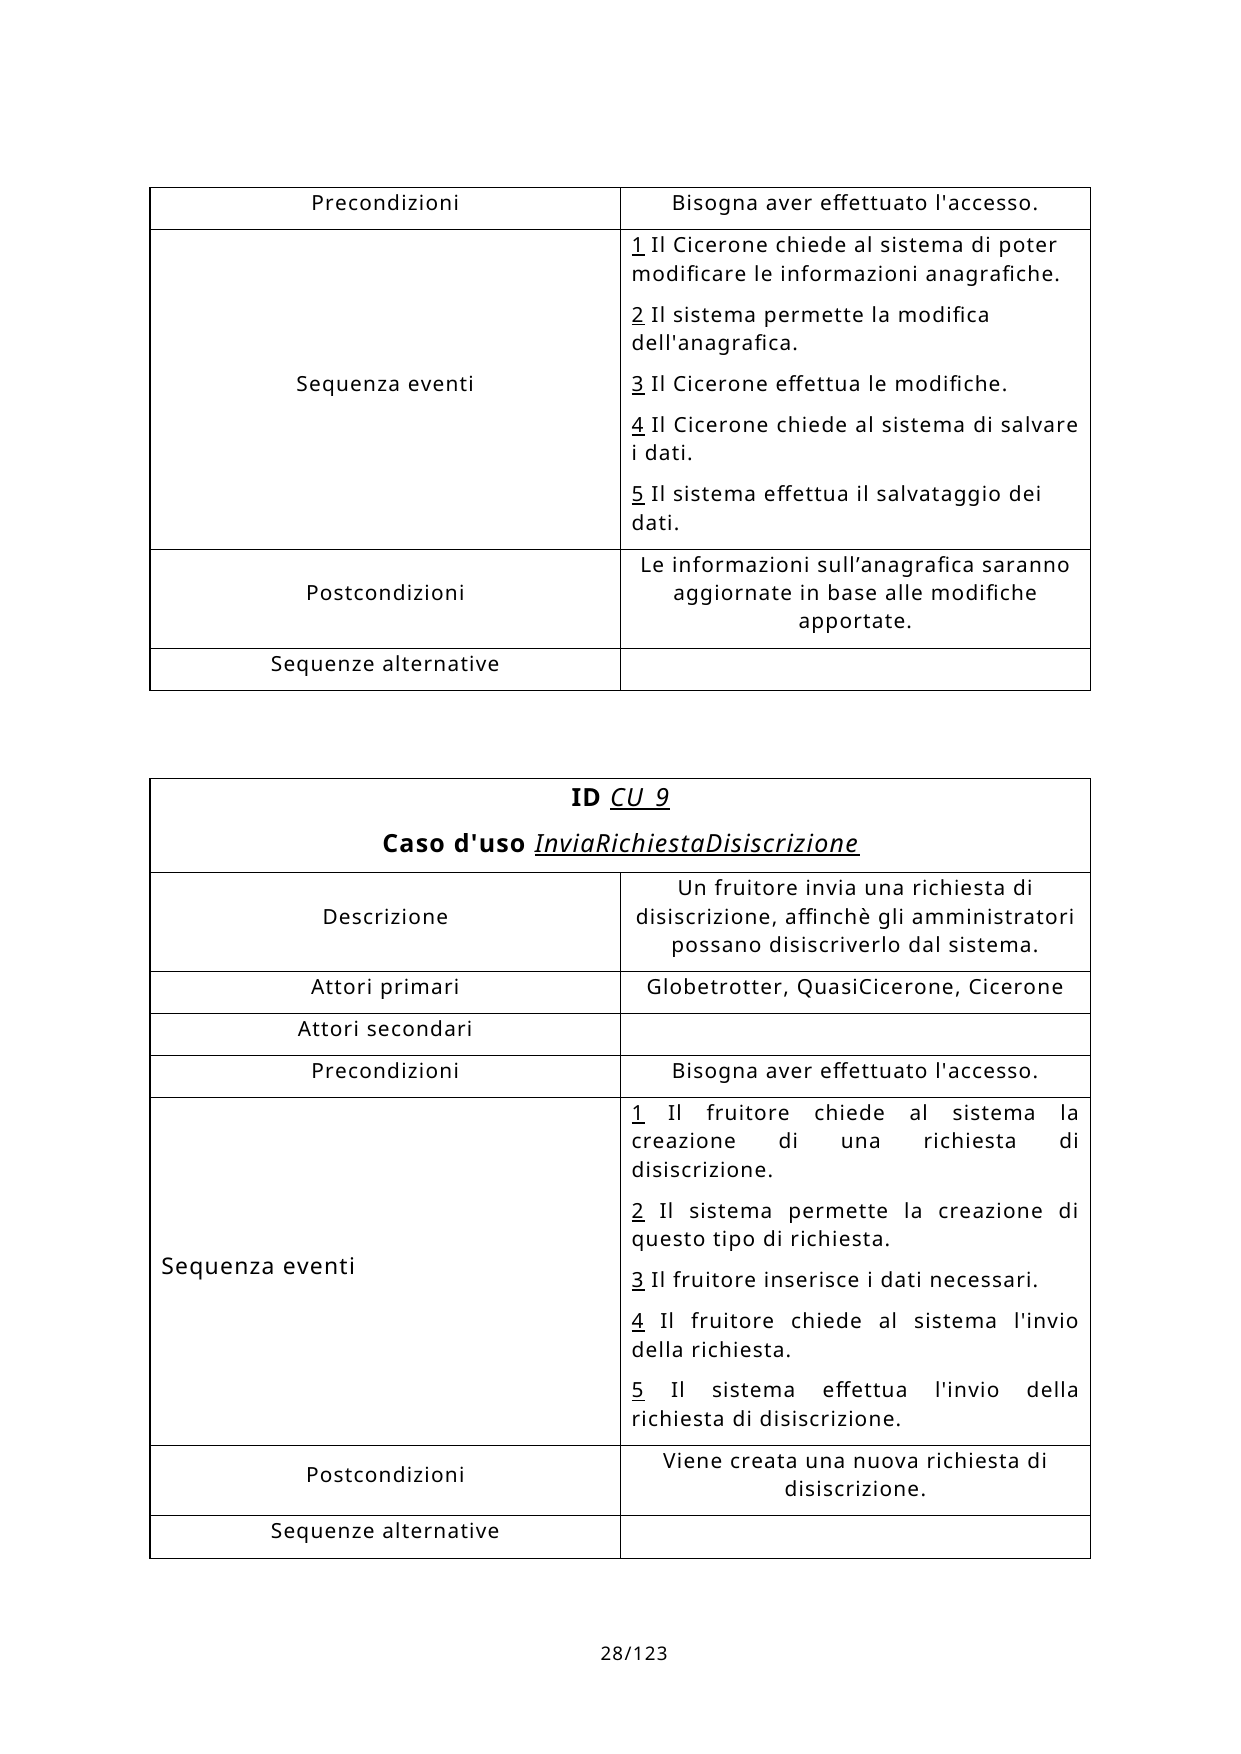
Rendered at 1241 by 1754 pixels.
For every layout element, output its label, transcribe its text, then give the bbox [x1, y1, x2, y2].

table_cell Bisogna aver effettuato l'accesso. [621, 1056, 1090, 1097]
table_cell 1 Il Cicerone chiede al sistema di poter modificare le informazioni anagrafiche. 2 Il sistema permette la modifica dell'anagrafica. 3 Il Cicerone effettua le modifiche. 4 Il Cicerone chiede al sistema di salvare i dati. 5 Il sistema effettua il salvataggio dei dati. [621, 230, 1090, 549]
table_cell 1 Il fruitore chiede al sistema la creazione di una richiesta di disiscrizione. 2 Il sistema permette la creazione di questo tipo di richiesta. 3 Il fruitore inserisce i dati necessari. 4 Il fruitore chiede al sistema l'invio della richiesta. 5 Il sistema effettua l'invio della richiesta di disiscrizione. [621, 1098, 1090, 1445]
table_cell Descrizione [151, 873, 620, 971]
table_cell Sequenze alternative [151, 649, 620, 689]
table_cell Attori primari [151, 972, 620, 1013]
table_header ID CU_9 Caso d'uso InviaRichiestaDisiscrizione [151, 779, 1090, 872]
table_cell Postcondizioni [151, 1446, 620, 1515]
table_cell Bisogna aver effettuato l'accesso. [621, 188, 1090, 229]
table_cell Sequenza eventi [151, 230, 620, 549]
table_cell Un fruitore invia una richiesta di disiscrizione, affinchè gli amministratori possano disiscriverlo dal sistema. [621, 873, 1090, 971]
table_cell Sequenze alternative [151, 1516, 620, 1557]
table_cell Precondizioni [151, 1056, 620, 1097]
table_cell Sequenza eventi [151, 1098, 620, 1445]
table_cell Precondizioni [151, 188, 620, 229]
table_cell Viene creata una nuova richiesta di disiscrizione. [621, 1446, 1090, 1515]
table_cell Globetrotter, QuasiCicerone, Cicerone [621, 972, 1090, 1013]
table_cell [621, 1014, 1090, 1055]
table_cell Postcondizioni [151, 550, 620, 648]
table_cell [621, 1516, 1090, 1557]
table_cell [621, 649, 1090, 689]
table_cell Le informazioni sull’anagrafica saranno aggiornate in base alle modifiche apportate. [621, 550, 1090, 648]
table_cell Attori secondari [151, 1014, 620, 1055]
